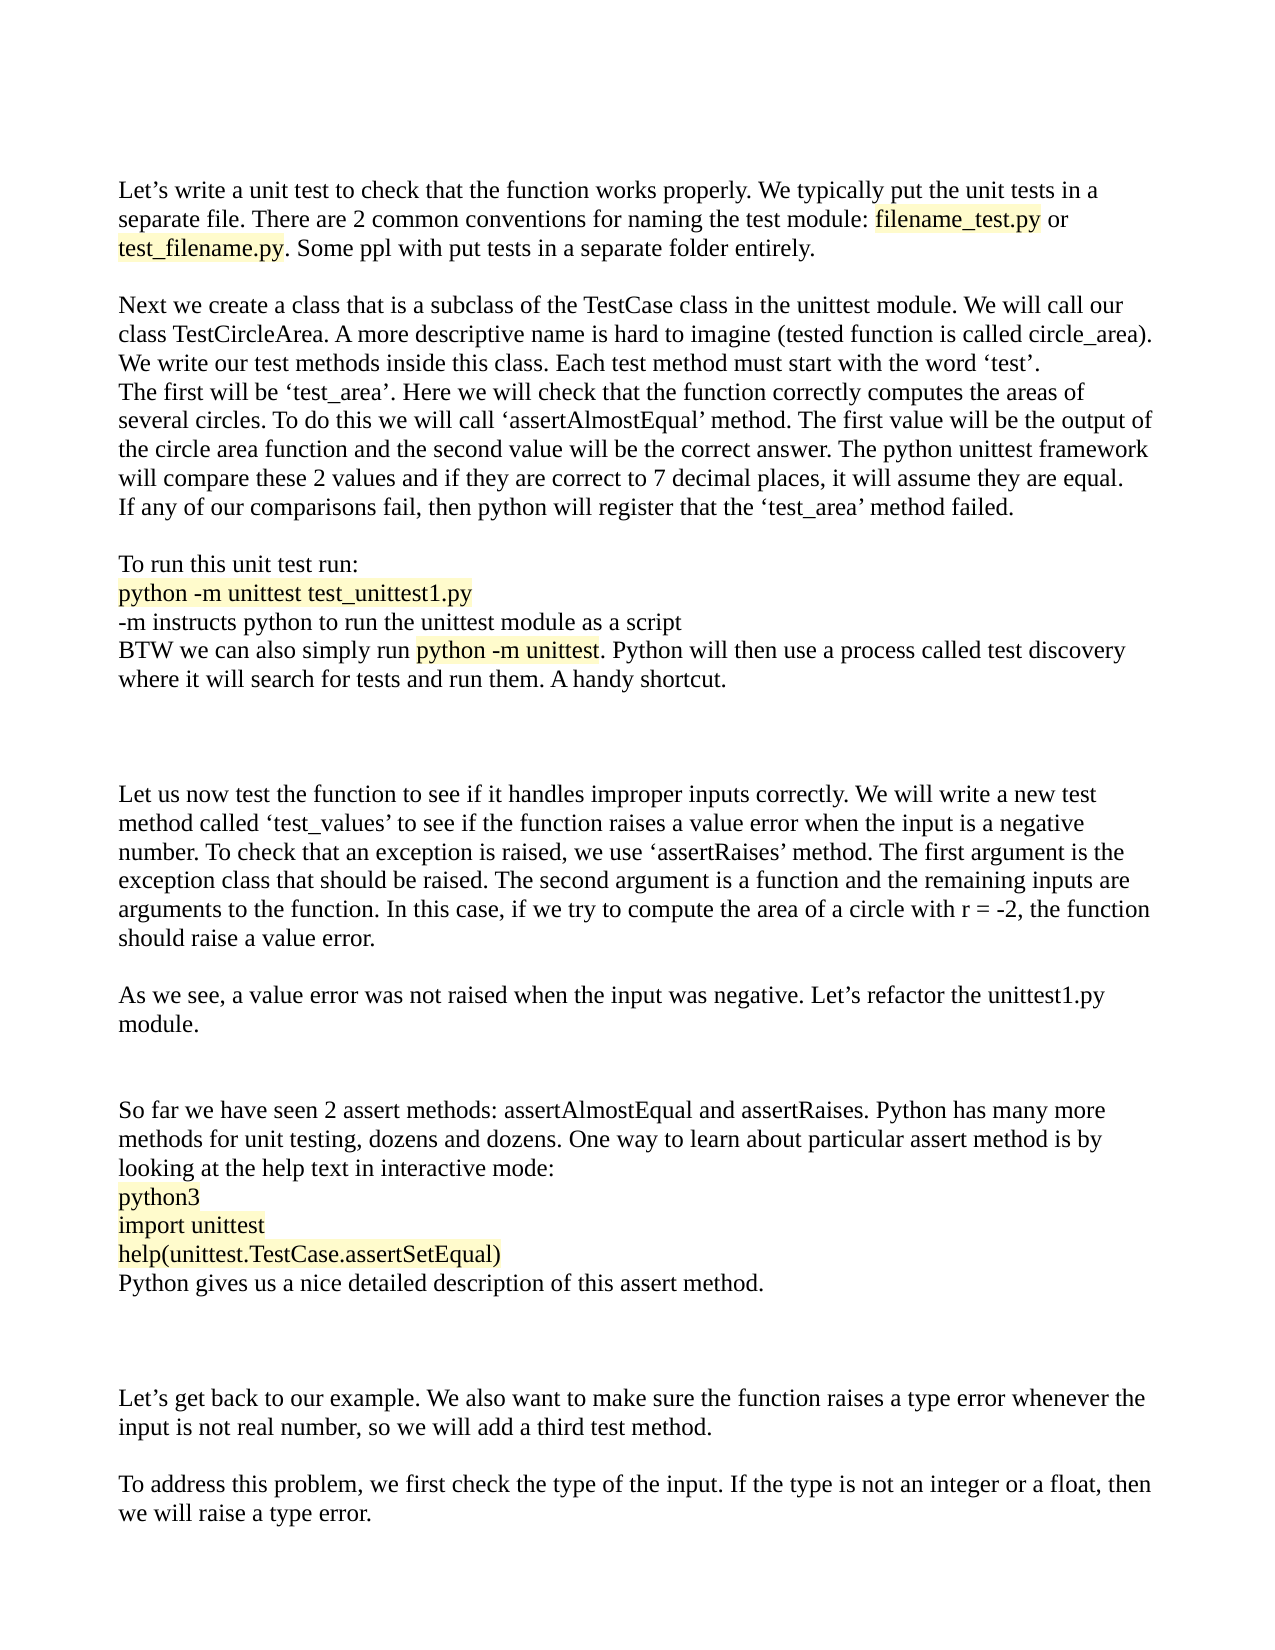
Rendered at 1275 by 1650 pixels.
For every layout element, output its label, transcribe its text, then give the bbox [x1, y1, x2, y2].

text The first will be ‘test_area’. Here we will check that the function correctly computes the areas of several circles. To do this we will call ‘assertAlmostEqual’ method. The first value will be the output of the circle area function and the second value will be the correct answer. The python unittest framework will compare these 2 values and if they are correct to 7 decimal places, it will assume they are equal. [118, 377, 1157, 492]
text -m instructs python to run the unittest module as a script [118, 607, 1157, 636]
text As we see, a value error was not raised when the input was negative. Let’s refactor the unittest1.py module. [118, 981, 1157, 1038]
text help(unittest.TestCase.assertSetEqual) [118, 1239, 1157, 1268]
text To address this problem, we first check the type of the input. If the type is not an integer or a float, then we will raise a type error. [118, 1469, 1157, 1527]
text Python gives us a nice detailed description of this assert method. [118, 1268, 1157, 1297]
text We write our test methods inside this class. Each test method must start with the word ‘test’. [118, 348, 1157, 377]
text Let us now test the function to see if it handles improper inputs correctly. We will write a new test method called ‘test_values’ to see if the function raises a value error when the input is a negative number. To check that an exception is raised, we use ‘assertRaises’ method. The first argument is the exception class that should be raised. The second argument is a function and the remaining inputs are arguments to the function. In this case, if we try to compute the area of a circle with r = -2, the function should raise a value error. [118, 779, 1157, 952]
text If any of our comparisons fail, then python will register that the ‘test_area’ method failed. [118, 492, 1157, 521]
text BTW we can also simply run python -m unittest. Python will then use a process called test discovery where it will search for tests and run them. A handy shortcut. [118, 636, 1157, 693]
text import unittest [118, 1211, 1157, 1239]
text python -m unittest test_unittest1.py [118, 578, 1157, 607]
text Let’s get back to our example. We also want to make sure the function raises a type error whenever the input is not real number, so we will add a third test method. [118, 1383, 1157, 1441]
text Let’s write a unit test to check that the function works properly. We typically put the unit tests in a separate file. There are 2 common conventions for naming the test module: filename_test.py or test_filename.py. Some ppl with put tests in a separate folder entirely. [118, 176, 1157, 262]
text So far we have seen 2 assert methods: assertAlmostEqual and assertRaises. Python has many more methods for unit testing, dozens and dozens. One way to learn about particular assert method is by looking at the help text in interactive mode: [118, 1096, 1157, 1182]
text python3 [118, 1182, 1157, 1211]
text To run this unit test run: [118, 549, 1157, 578]
text Next we create a class that is a subclass of the TestCase class in the unittest module. We will call our class TestCircleArea. A more descriptive name is hard to imagine (tested function is called circle_area). [118, 291, 1157, 348]
